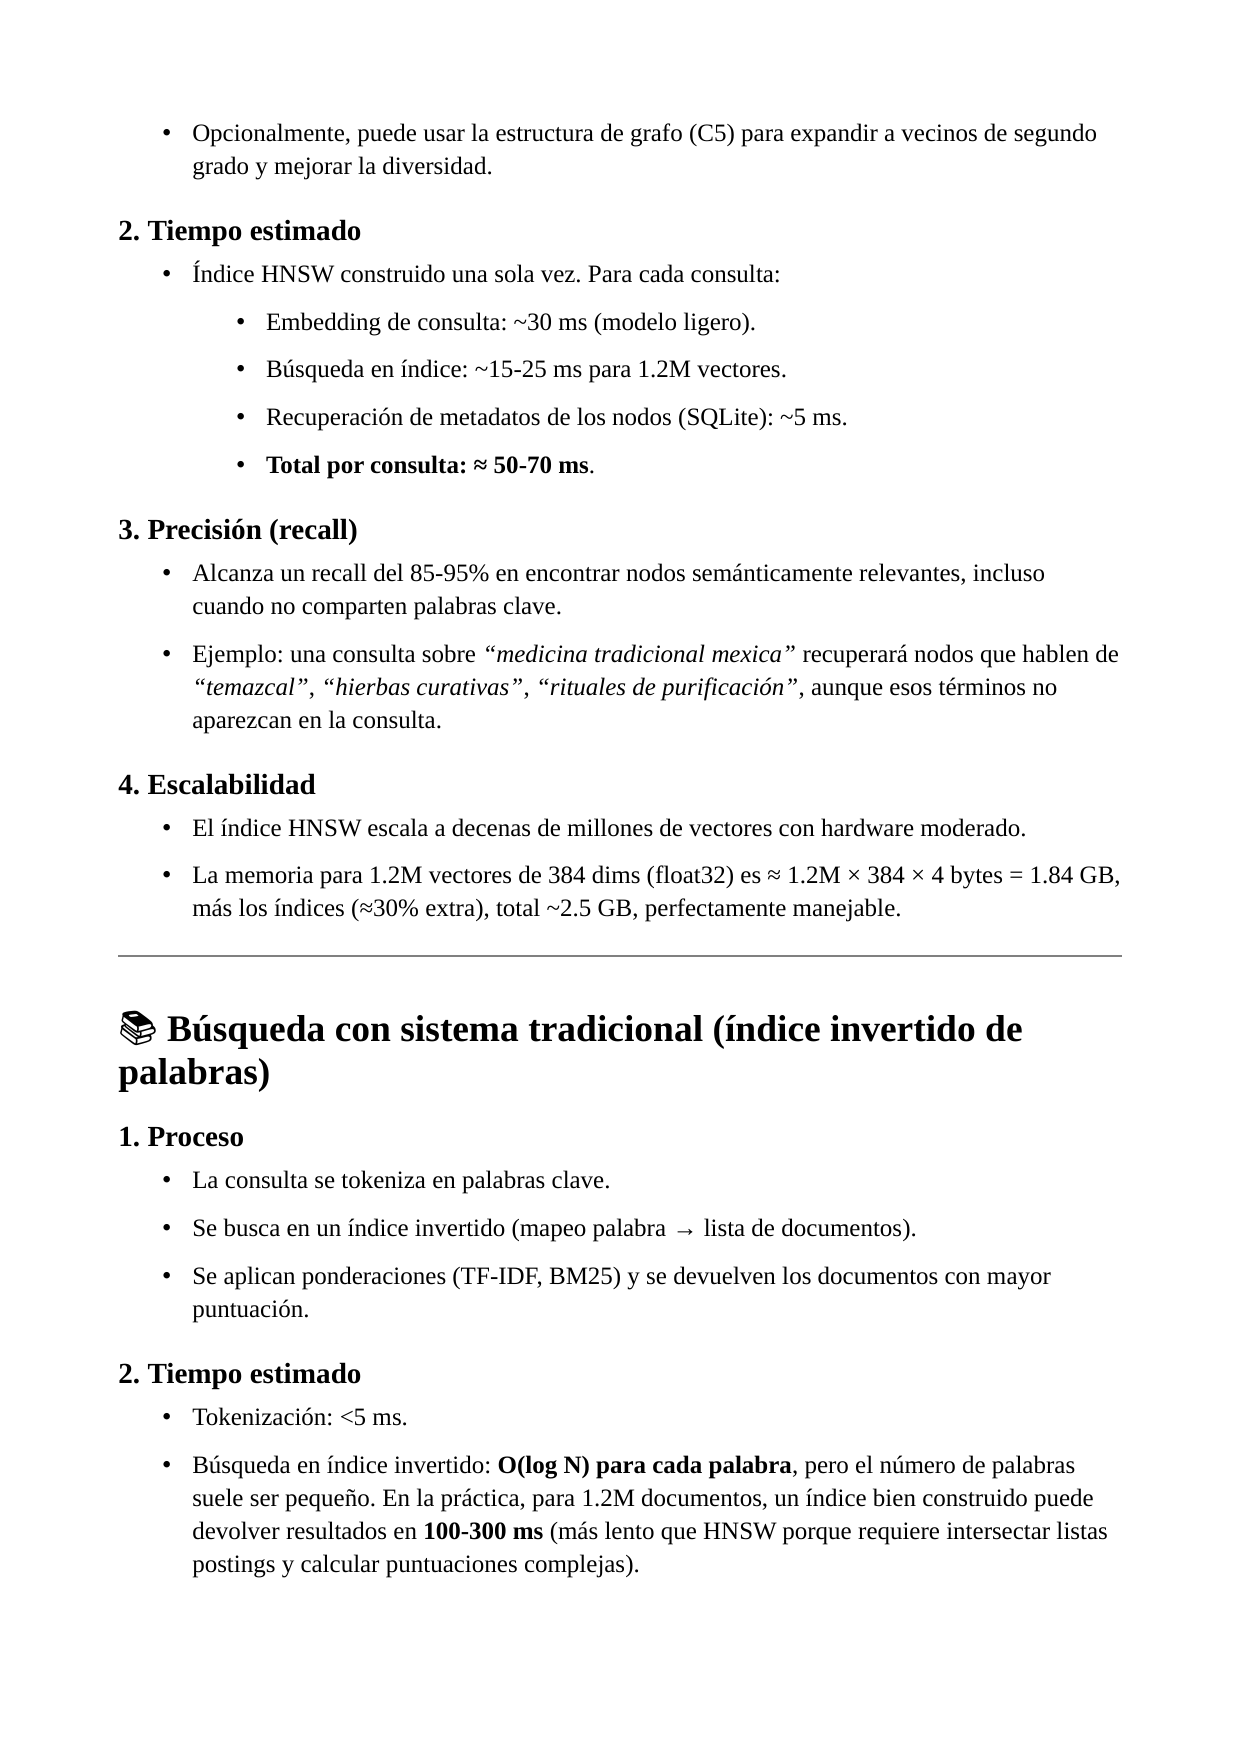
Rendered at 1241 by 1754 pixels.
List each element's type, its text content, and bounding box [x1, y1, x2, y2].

list Búsqueda en índice invertido: O(log N) para cada palabra, pero el número de palabras suele ser pequeño. En la práctica, para 1.2M documentos, un índice bien construido puede devolver resultados en 100‑300 ms (más lento que HNSW porque requiere intersectar listas postings y calcular puntuaciones complejas). [162, 1450, 1122, 1577]
subtitle 2. Tiempo estimado [118, 1356, 1122, 1389]
list Se busca en un índice invertido (mapeo palabra → lista de documentos). [162, 1213, 1122, 1242]
list La memoria para 1.2M vectores de 384 dims (float32) es ≈ 1.2M × 384 × 4 bytes = 1.84 GB, más los índices (≈30% extra), total ~2.5 GB, perfectamente manejable. [162, 861, 1122, 922]
subtitle 3. Precisión (recall) [118, 512, 1122, 546]
list Ejemplo: una consulta sobre “medicina tradicional mexica” recuperará nodos que hablen de “temazcal”, “hierbas curativas”, “rituales de purificación”, aunque esos términos no aparezcan en la consulta. [162, 639, 1122, 733]
list El índice HNSW escala a decenas de millones de vectores con hardware moderado. [162, 813, 1122, 842]
list Alcanza un recall del 85‑95% en encontrar nodos semánticamente relevantes, incluso cuando no comparten palabras clave. [162, 558, 1122, 620]
list La consulta se tokeniza en palabras clave. [162, 1166, 1122, 1194]
list Búsqueda en índice: ~15‑25 ms para 1.2M vectores. [236, 354, 1122, 383]
subtitle 4. Escalabilidad [118, 767, 1122, 800]
list Se aplican ponderaciones (TF‑IDF, BM25) y se devuelven los documentos con mayor puntuación. [162, 1261, 1122, 1323]
list Embedding de consulta: ~30 ms (modelo ligero). [236, 307, 1122, 336]
list Tokenización: <5 ms. [162, 1402, 1122, 1431]
subtitle 📚 Búsqueda con sistema tradicional (índice invertido de palabras) [118, 1006, 1122, 1092]
subtitle 2. Tiempo estimado [118, 213, 1122, 247]
list Índice HNSW construido una sola vez. Para cada consulta: [162, 259, 1122, 288]
list Total por consulta: ≈ 50‑70 ms. [236, 450, 1122, 478]
subtitle 1. Proceso [118, 1119, 1122, 1153]
list Recuperación de metadatos de los nodos (SQLite): ~5 ms. [236, 402, 1122, 431]
list Opcionalmente, puede usar la estructura de grafo (C5) para expandir a vecinos de segundo grado y mejorar la diversidad. [162, 118, 1122, 180]
